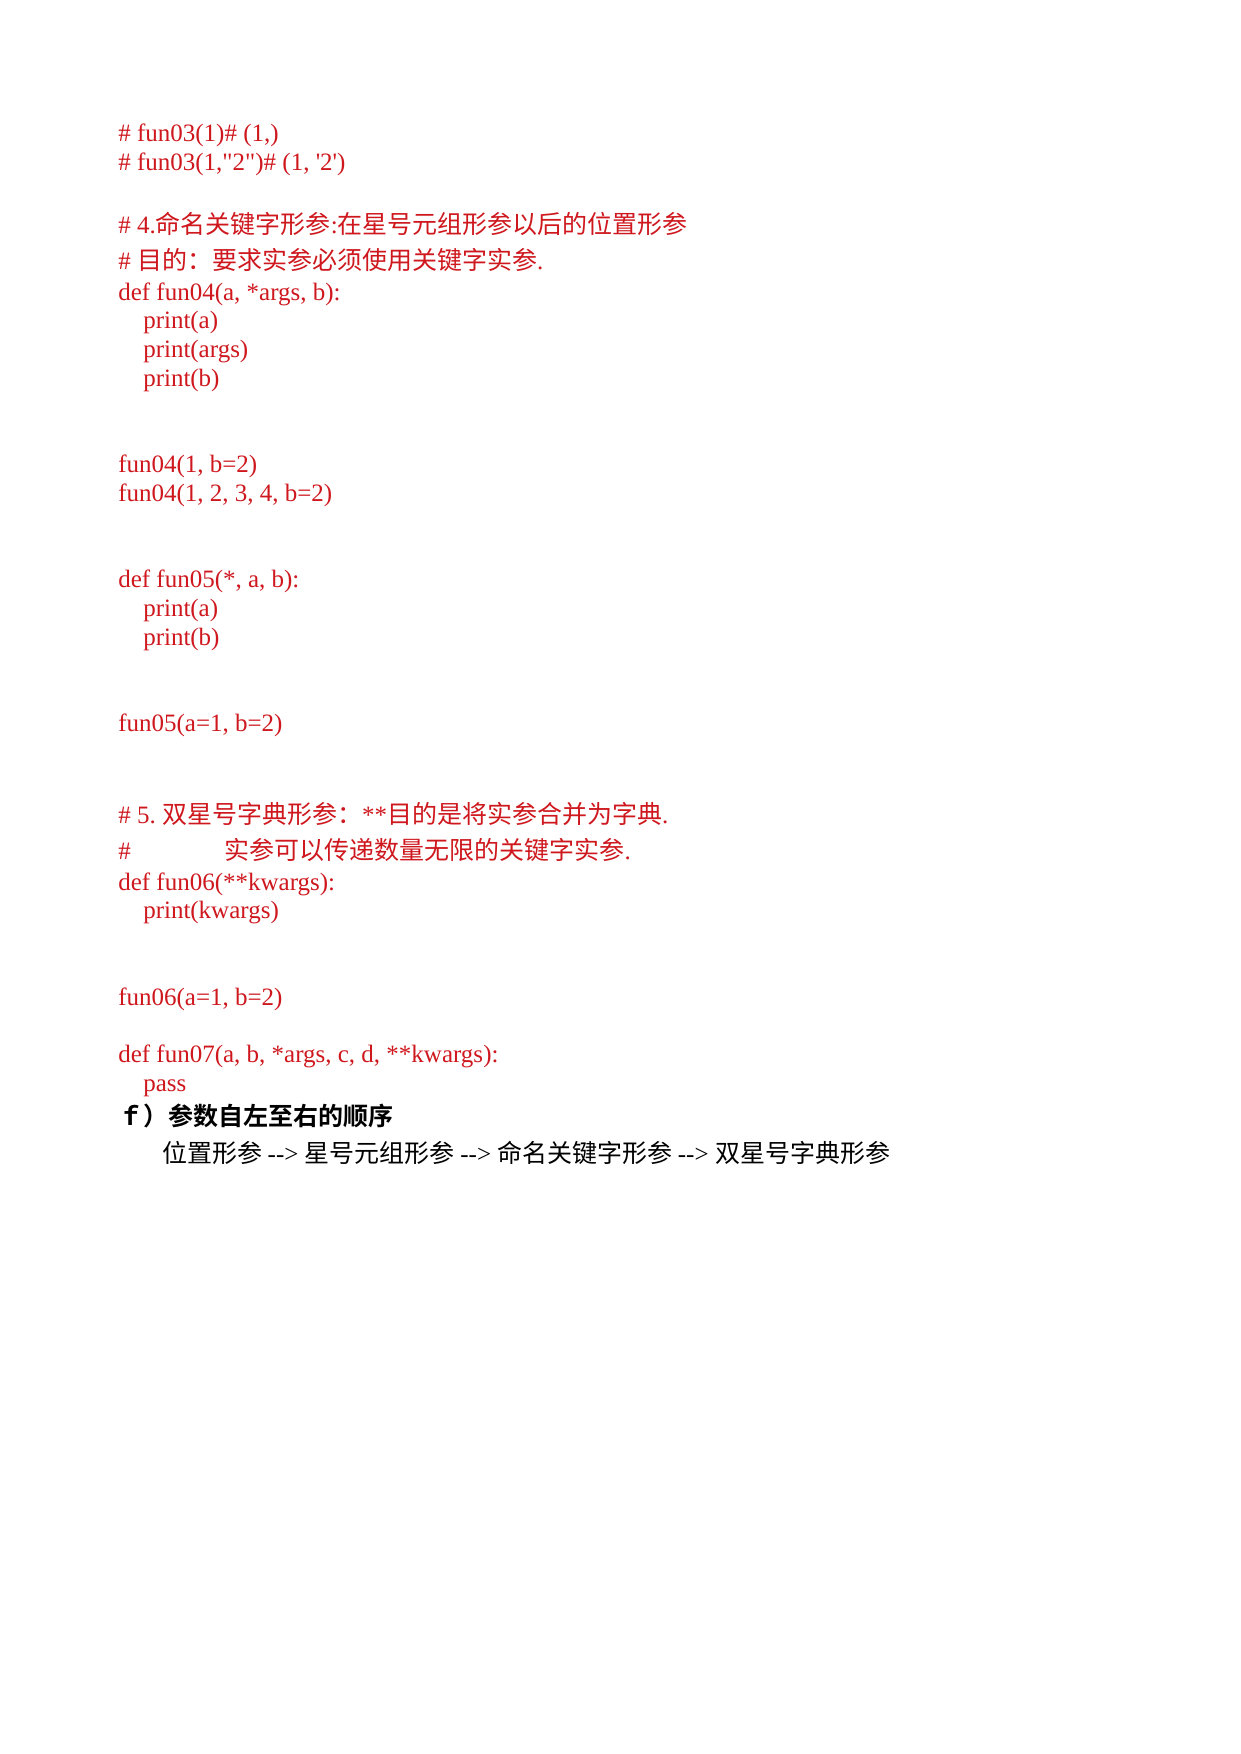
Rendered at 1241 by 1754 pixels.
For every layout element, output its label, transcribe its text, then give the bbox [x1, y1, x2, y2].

list # 4.命名关键字形参:在星号元组形参以后的位置形参 [118, 204, 1122, 241]
list # 实参可以传递数量无限的关键字实参. [118, 831, 1122, 867]
list print(args) [118, 334, 1122, 363]
list fun04(1, b=2) [118, 449, 1122, 478]
list # fun03(1,"2")# (1, '2') [118, 147, 1122, 176]
list print(b) [118, 622, 1122, 651]
list fun05(a=1, b=2) [118, 708, 1122, 737]
list def fun07(a, b, *args, c, d, **kwargs): [118, 1039, 1122, 1068]
list pass [118, 1068, 1122, 1097]
list def fun05(*, a, b): [118, 564, 1122, 593]
list def fun04(a, *args, b): [118, 277, 1122, 306]
list ｆ）参数自左至右的顺序 [118, 1097, 1122, 1133]
list print(b) [118, 363, 1122, 392]
list def fun06(**kwargs): [118, 867, 1122, 896]
list fun06(a=1, b=2) [118, 982, 1122, 1011]
list print(kwargs) [118, 896, 1122, 924]
list print(a) [118, 593, 1122, 622]
list print(a) [118, 306, 1122, 334]
list # 5. 双星号字典形参：**目的是将实参合并为字典. [118, 794, 1122, 831]
text 位置形参 --> 星号元组形参 --> 命名关键字形参 --> 双星号字典形参 [118, 1133, 1122, 1169]
list # fun03(1)# (1,) [118, 118, 1122, 147]
list # 目的：要求实参必须使用关键字实参. [118, 241, 1122, 277]
list fun04(1, 2, 3, 4, b=2) [118, 478, 1122, 507]
